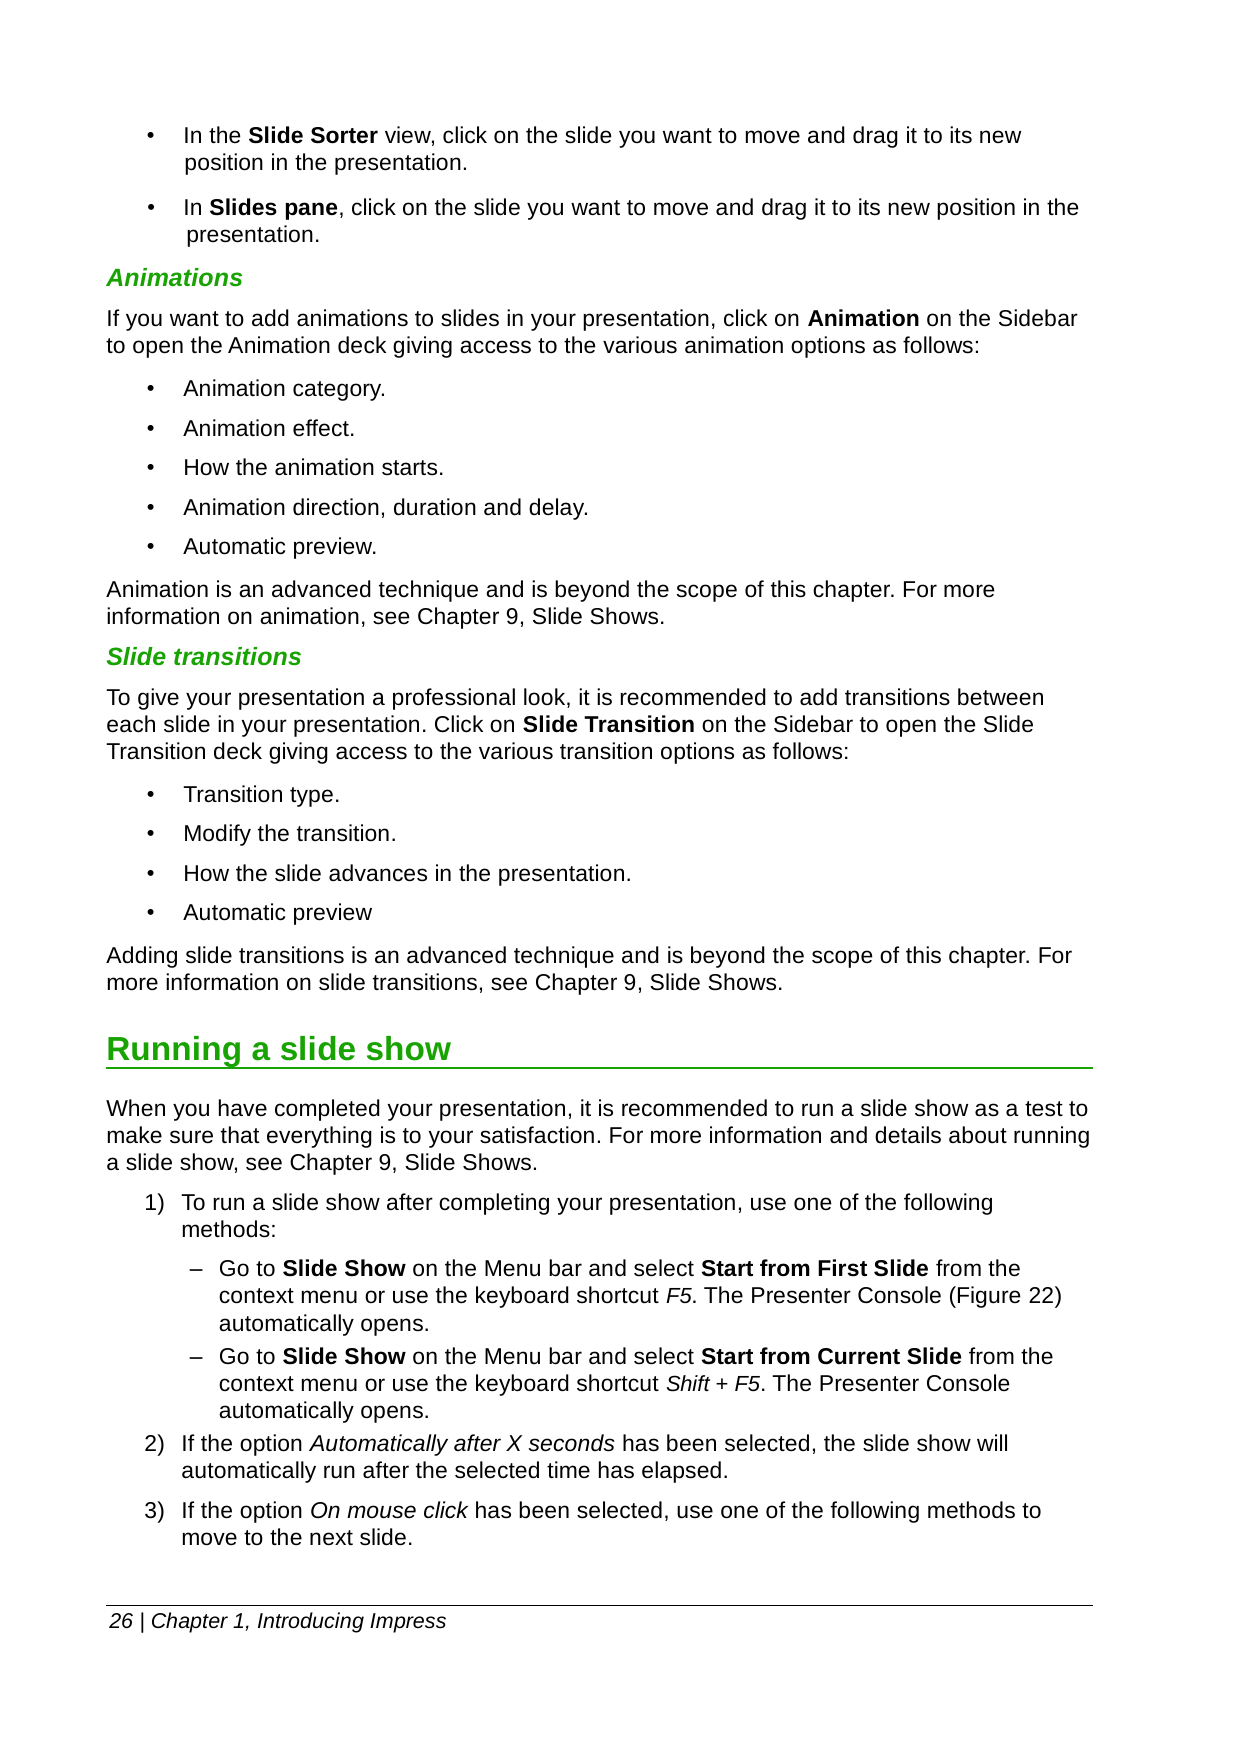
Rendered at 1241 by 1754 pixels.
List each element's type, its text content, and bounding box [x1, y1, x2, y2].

list Animation direction, duration and delay. [144, 490, 1093, 520]
text Adding slide transitions is an advanced technique and is beyond the scope of this chapter. For more information on slide transitions, see Chapter 9, Slide Shows. [106, 941, 1093, 995]
subtitle Slide transitions [106, 642, 1093, 671]
list If the option Automatically after X seconds has been selected, the slide show will automatically run after the selected time has elapsed. [164, 1430, 1093, 1484]
text If you want to add animations to slides in your presentation, click on Animation on the Sidebar to open the Animation deck giving access to the various animation options as follows: [106, 305, 1093, 359]
subtitle Running a slide show [106, 1029, 1093, 1067]
list Modify the transition. [144, 817, 1093, 847]
list If the option On mouse click has been selected, use one of the following methods to move to the next slide. [164, 1496, 1093, 1551]
list Animation category. [144, 371, 1093, 401]
list How the animation starts. [144, 451, 1093, 481]
list How the slide advances in the presentation. [144, 856, 1093, 886]
list Automatic preview. [144, 530, 1093, 563]
list Automatic preview [144, 896, 1093, 929]
list Go to Slide Show on the Menu bar and select Start from Current Slide from the context menu or use the keyboard shortcut Shift + F5. The Presenter Console automatically opens. [189, 1342, 1093, 1423]
list Go to Slide Show on the Menu bar and select Start from First Slide from the context menu or use the keyboard shortcut F5. The Presenter Console (Figure 22) automatically opens. [189, 1255, 1093, 1336]
text To give your presentation a professional look, it is recommended to add transitions between each slide in your presentation. Click on Slide Transition on the Sidebar to open the Slide Transition deck giving access to the various transition options as follows: [106, 683, 1093, 764]
list Animation effect. [144, 411, 1093, 441]
text When you have completed your presentation, it is recommended to run a slide show as a test to make sure that everything is to your satisfaction. For more information and details about running a slide show, see Chapter 9, Slide Shows. [106, 1094, 1093, 1176]
list To run a slide show after completing your presentation, use one of the following methods: [164, 1188, 1093, 1242]
list In the Slide Sorter view, click on the slide you want to move and drag it to its new position in the presentation. [144, 118, 1093, 178]
text Animation is an advanced technique and is beyond the scope of this chapter. For more information on animation, see Chapter 9, Slide Shows. [106, 575, 1093, 629]
subtitle Animations [106, 263, 1093, 292]
list Transition type. [144, 777, 1093, 807]
list In Slides pane, click on the slide you want to move and drag it to its new position in the presentation. [144, 191, 1093, 251]
